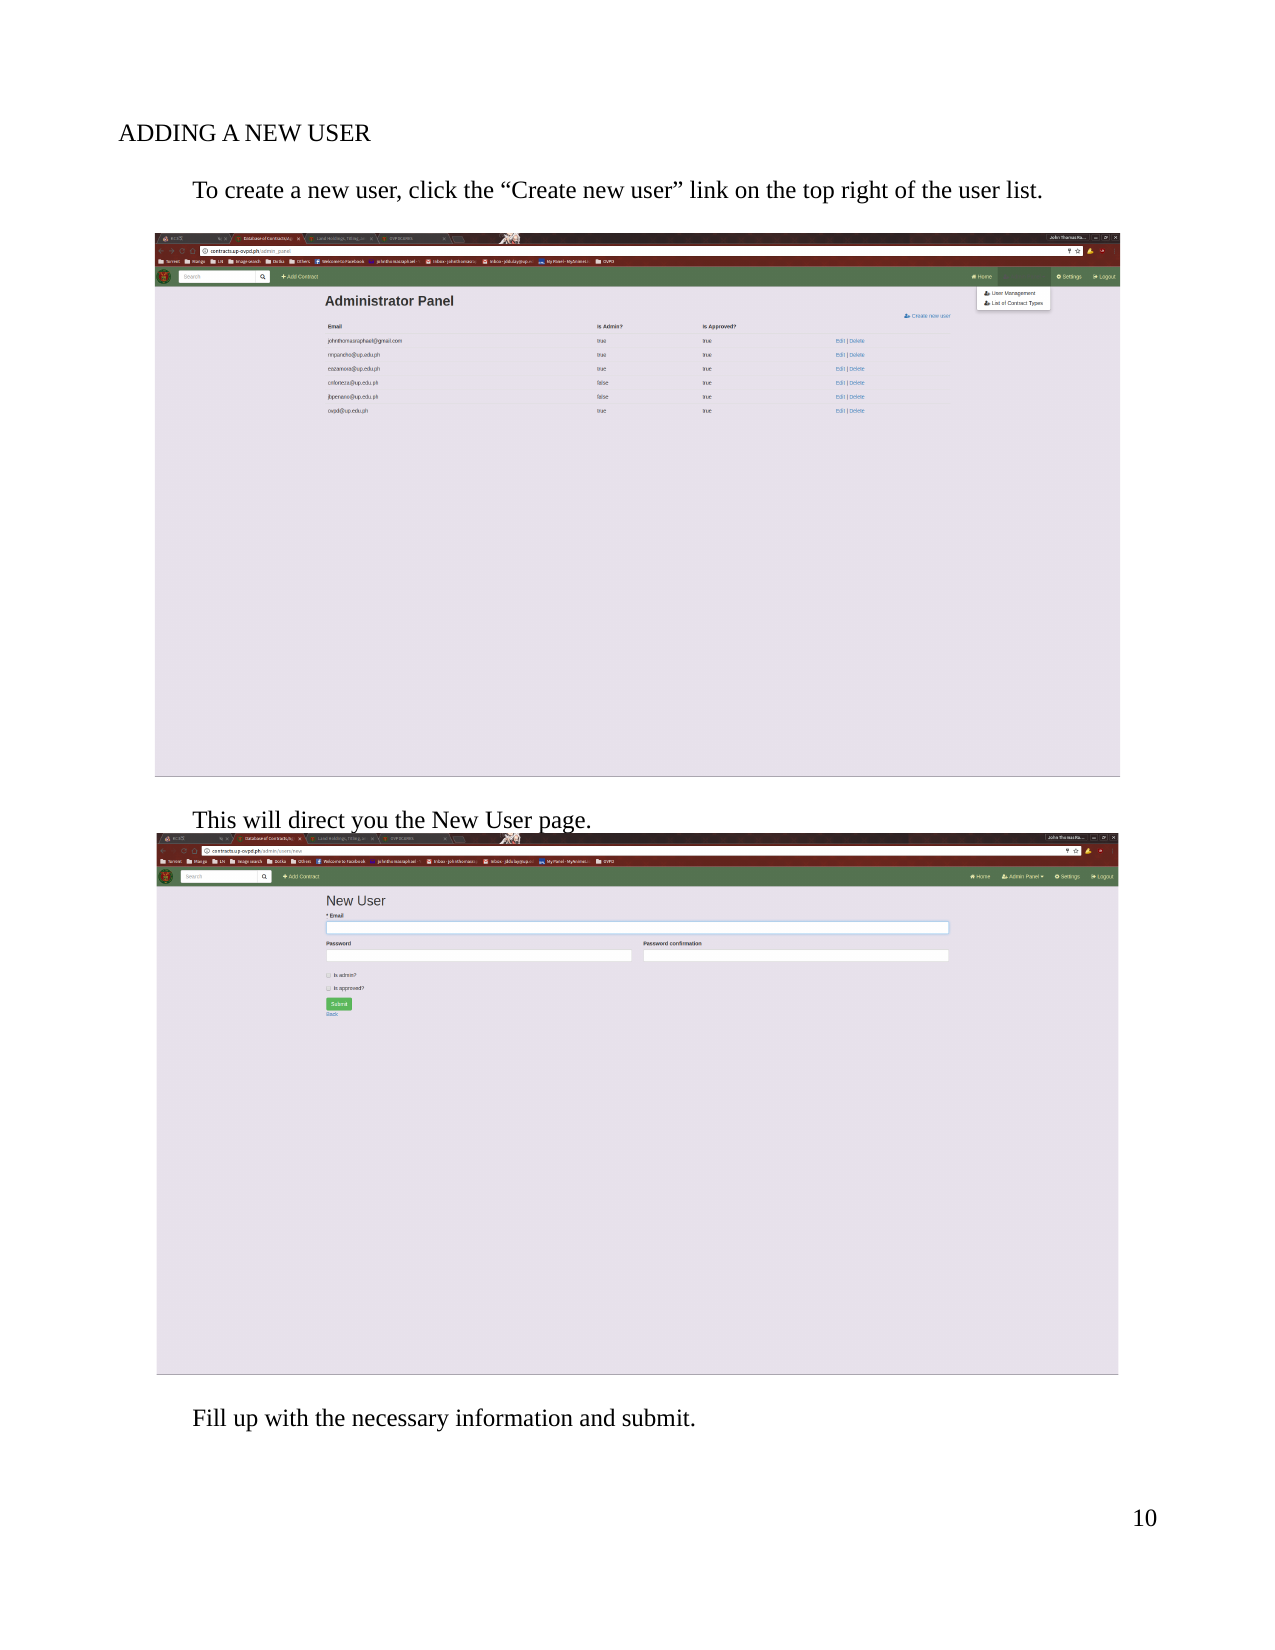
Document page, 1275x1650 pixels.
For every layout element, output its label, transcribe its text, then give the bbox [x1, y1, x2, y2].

text This will direct you the New User page. [118, 805, 1157, 834]
text Fill up with the necessary information and submit. [118, 1403, 1157, 1432]
picture [154, 233, 1121, 777]
text ADDING A NEW USER [118, 118, 1157, 147]
picture [156, 833, 1119, 1375]
text To create a new user, click the “Create new user” link on the top right of the user list. [118, 176, 1157, 204]
